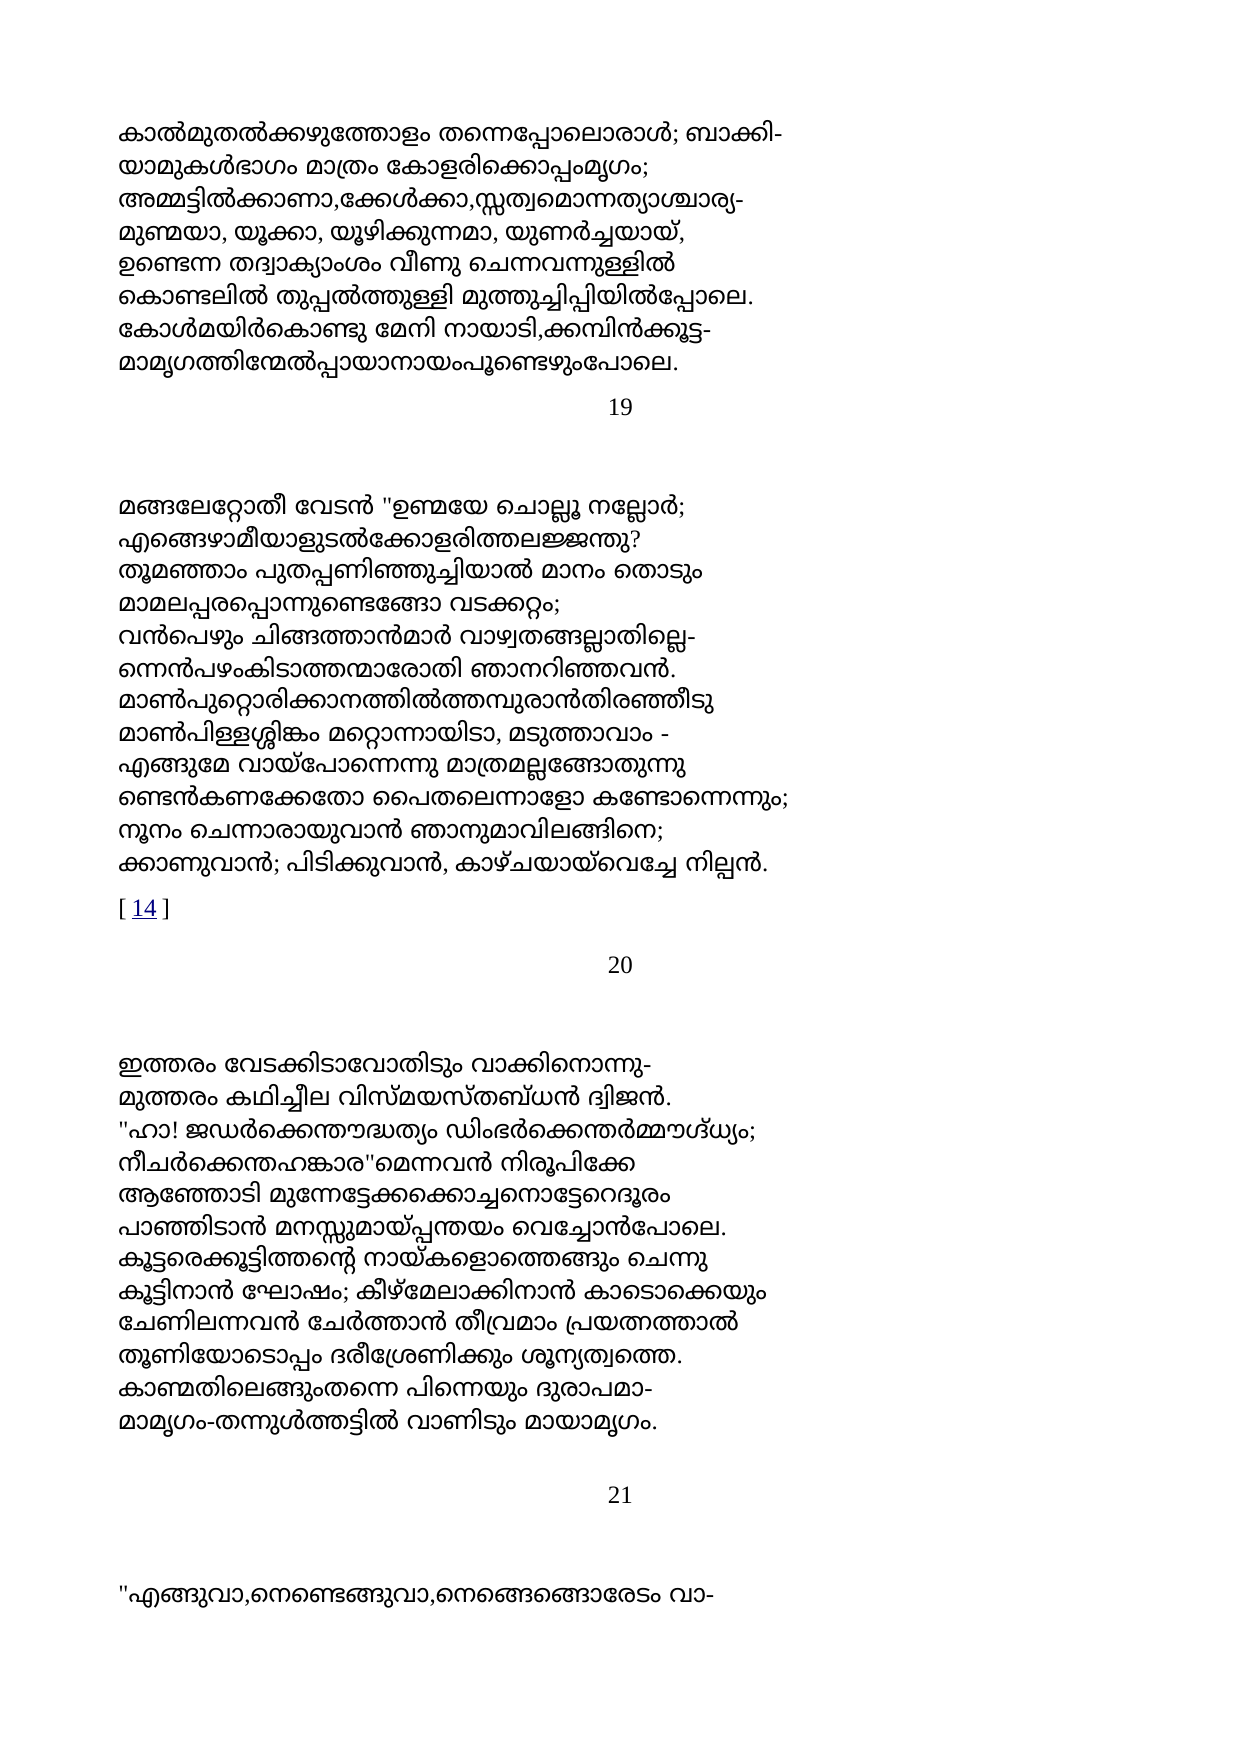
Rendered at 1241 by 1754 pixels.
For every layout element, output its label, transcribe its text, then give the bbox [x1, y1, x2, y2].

text കാൽമുതൽക്കഴുത്തോളം തന്നെപ്പോലൊരാൾ; ബാക്കി- യാമുകൾഭാഗം മാത്രം കോളരിക്കൊപ്പംമൃഗം; അമ്മട്ടിൽക്കാണാ,ക്കേൾക്കാ,സ്സത്വമൊന്നത്യാശ്ചാര്യ- മുണ്മയാ, യൂക്കാ, യൂഴിക്കുന്നമാ, യുണർച്ചയായ്, ഉണ്ടെന്ന തദ്വാക്യാംശം വീണു ചെന്നവന്നുള്ളിൽ കൊണ്ടലിൽ തുപ്പൽത്തുള്ളി മുത്തുച്ചിപ്പിയിൽപ്പോലെ. കോൾമയിർകൊണ്ടു മേനി നായാടി,ക്കമ്പിൻക്കൂട്ട- മാമൃഗത്തിന്മേൽപ്പായാനായംപൂണ്ടെഴുംപോലെ. [118, 118, 1122, 380]
text 21 [118, 1480, 1122, 1509]
text ഇത്തരം വേടക്കിടാവോതിടും വാക്കിനൊന്നു- മുത്തരം കഥിച്ചീല വിസ്മയസ്തബ്ധൻ ദ്വിജൻ. "ഹാ! ജഡർക്കെന്തൗദ്ധത്യം ഡിംഭർക്കെന്തർമ്മൗഗ്ദ്ധ്യം; നീചർക്കെന്തഹങ്കാര"മെന്നവൻ നിരൂപിക്കേ ആഞ്ഞോടി മുന്നേട്ടേക്കക്കൊച്ചനൊട്ടേറെദൂരം പാഞ്ഞിടാൻ മനസ്സുമായ്പ്പന്തയം വെച്ചോൻപോലെ. കൂട്ടരെക്കൂട്ടിത്തന്റെ നായ്കളൊത്തെങ്ങും ചെന്നു കൂട്ടിനാൻ ഘോഷം; കീഴ്മേലാക്കിനാൻ കാടൊക്കെയും ചേണിലന്നവൻ ചേർത്താൻ തീവ്രമാം പ്രയത്നത്താൽ തൂണിയോടൊപ്പം ദരീശ്രേണിക്കും ശൂന്യത്വത്തെ. കാണ്മതിലെങ്ങുംതന്നെ പിന്നെയും ദുരാപമാ- മാമൃഗം-തന്നുൾത്തട്ടിൽ വാണിടും മായാമൃഗം. [118, 992, 1122, 1439]
text 20 [118, 951, 1122, 979]
text [ 14 ] [118, 893, 1122, 922]
text മങ്ങലേറ്റോതീ വേടൻ "ഉണ്മയേ ചൊല്ലൂ നല്ലോർ; എങ്ങെഴാമീയാളുടൽക്കോളരിത്തലജ്ജന്തു? തൂമഞ്ഞാം പുതപ്പണിഞ്ഞുച്ചിയാൽ മാനം തൊടും മാമലപ്പരപ്പൊന്നുണ്ടെങ്ങോ വടക്കറ്റം; വൻപെഴും ചിങ്ങത്താൻമാർ വാഴ്വതങ്ങല്ലാതില്ലെ- ന്നെൻപഴംകിടാത്തന്മാരോതി ഞാനറിഞ്ഞവൻ. മാൺപുറ്റൊരിക്കാനത്തിൽത്തമ്പുരാൻതിരഞ്ഞീടു മാൺപിള്ളശ്ശിങ്കം മറ്റൊന്നായിടാ, മടുത്താവാം - എങ്ങുമേ വായ്പോന്നെന്നു മാത്രമല്ലങ്ങോതുന്നു ണ്ടെൻകണക്കേതോ പൈതലെന്നാളോ കണ്ടോന്നെന്നും; നൂനം ചെന്നാരായുവാൻ ഞാനുമാവിലങ്ങിനെ; ക്കാണുവാൻ; പിടിക്കുവാൻ, കാഴ്ചയായ്‌വെച്ചേ നില്പൻ. [118, 433, 1122, 881]
text "എങ്ങുവാ,നെണ്ടെങ്ങുവാ,നെങ്ങെങ്ങൊരേടം വാ- [118, 1522, 1122, 1612]
text ‌ [118, 922, 1122, 951]
text ‌ [118, 1452, 1122, 1480]
text 19 [118, 392, 1122, 421]
